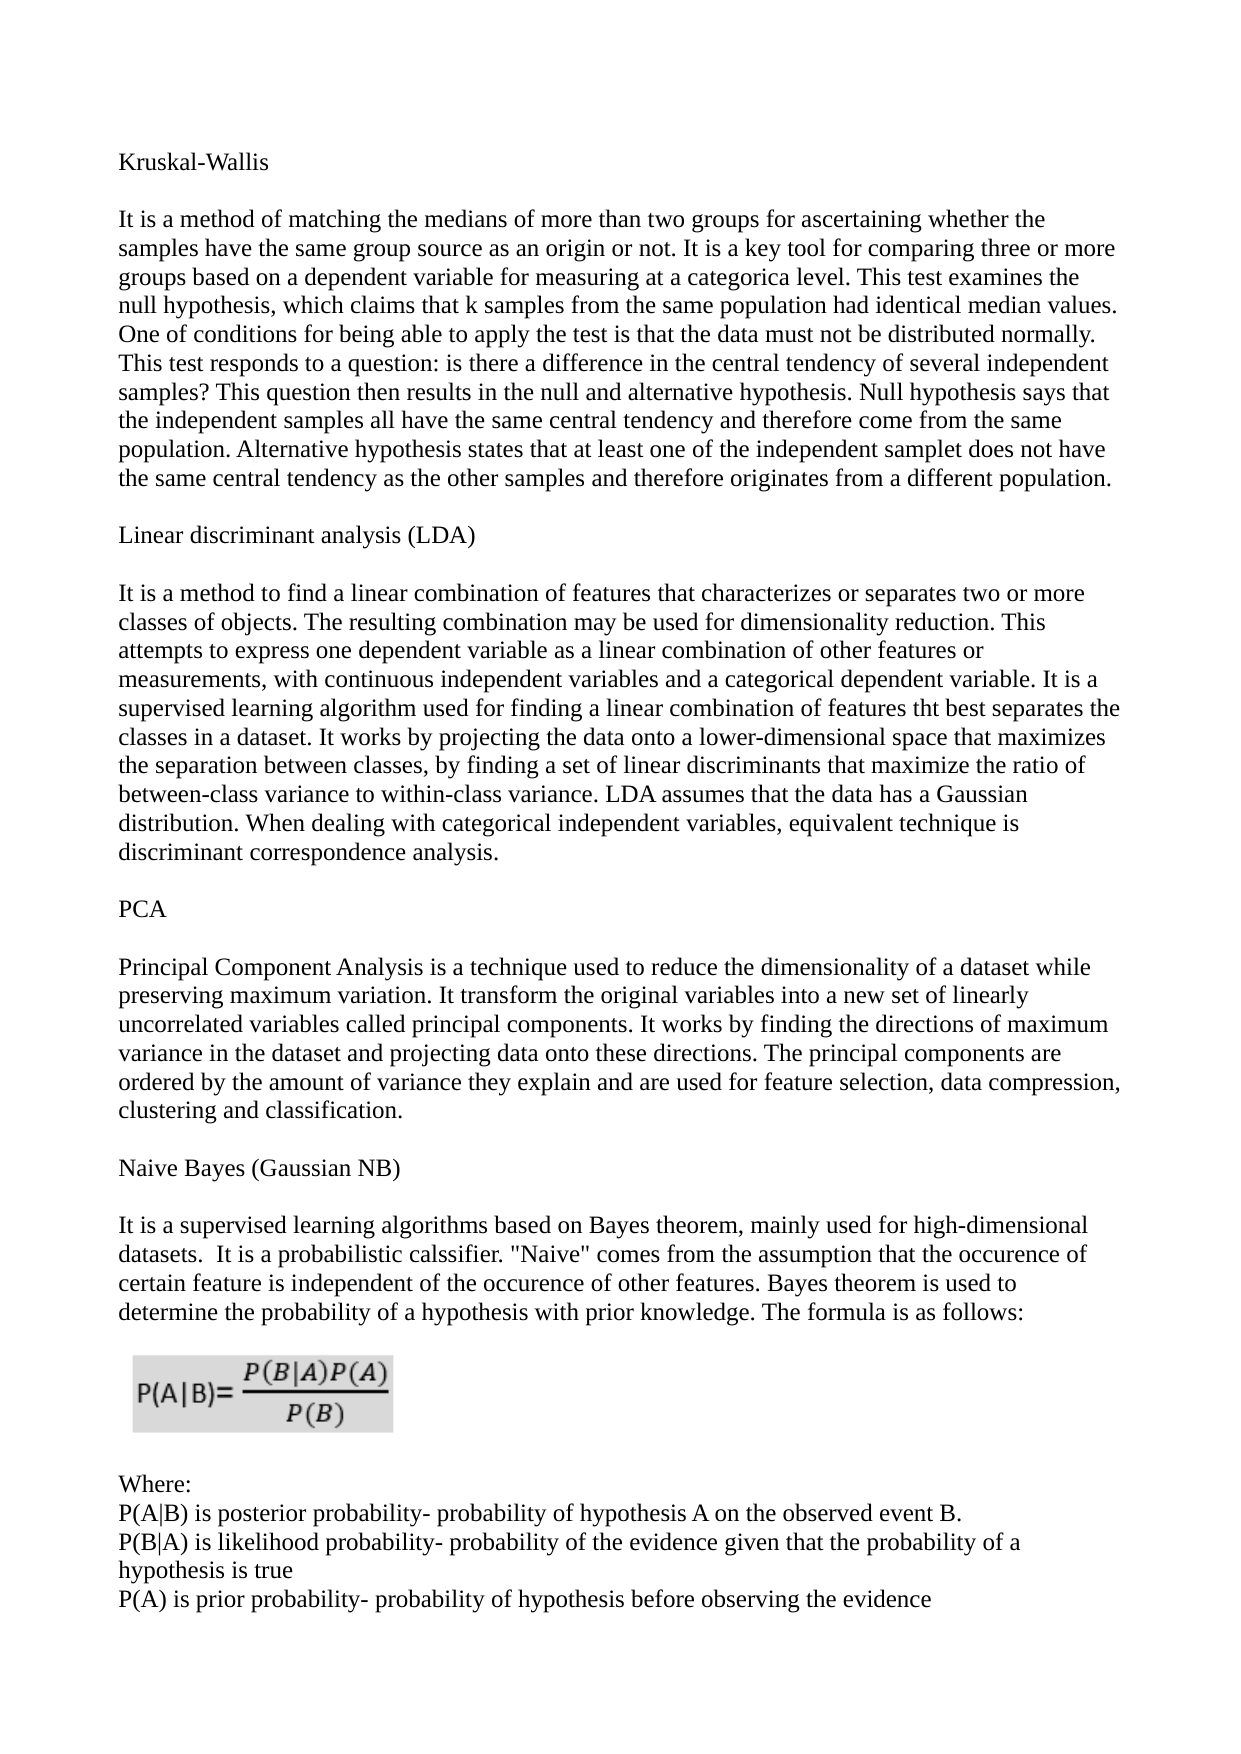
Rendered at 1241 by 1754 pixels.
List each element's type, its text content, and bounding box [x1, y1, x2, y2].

text P(A|B) is posterior probability- probability of hypothesis A on the observed event B. [118, 1498, 1122, 1527]
text Kruskal-Wallis [118, 147, 1122, 176]
text Linear discriminant analysis (LDA) [118, 521, 1122, 549]
text Naive Bayes (Gaussian NB) [118, 1153, 1122, 1182]
text Where: [118, 1469, 1122, 1498]
text Principal Component Analysis is a technique used to reduce the dimensionality of a dataset while preserving maximum variation. It transform the original variables into a new set of linearly uncorrelated variables called principal components. It works by finding the directions of maximum variance in the dataset and projecting data onto these directions. The principal components are ordered by the amount of variance they explain and are used for feature selection, data compression, clustering and classification. [118, 952, 1122, 1124]
text It is a supervised learning algorithms based on Bayes theorem, mainly used for high-dimensional datasets. It is a probabilistic calssifier. "Naive" comes from the assumption that the occurence of certain feature is independent of the occurence of other features. Bayes theorem is used to determine the probability of a hypothesis with prior knowledge. The formula is as follows: [118, 1211, 1122, 1383]
text It is a method to find a linear combination of features that characterizes or separates two or more classes of objects. The resulting combination may be used for dimensionality reduction. This attempts to express one dependent variable as a linear combination of other features or measurements, with continuous independent variables and a categorical dependent variable. It is a supervised learning algorithm used for finding a linear combination of features tht best separates the classes in a dataset. It works by projecting the data onto a lower-dimensional space that maximizes the separation between classes, by finding a set of linear discriminants that maximize the ratio of between-class variance to within-class variance. LDA assumes that the data has a Gaussian distribution. When dealing with categorical independent variables, equivalent technique is discriminant correspondence analysis. [118, 578, 1122, 866]
picture [122, 1346, 403, 1444]
text P(B|A) is likelihood probability- probability of the evidence given that the probability of a hypothesis is true [118, 1527, 1122, 1584]
text P(A) is prior probability- probability of hypothesis before observing the evidence [118, 1584, 1122, 1613]
text It is a method of matching the medians of more than two groups for ascertaining whether the samples have the same group source as an origin or not. It is a key tool for comparing three or more groups based on a dependent variable for measuring at a categorica level. This test examines the null hypothesis, which claims that k samples from the same population had identical median values. One of conditions for being able to apply the test is that the data must not be distributed normally. This test responds to a question: is there a difference in the central tendency of several independent samples? This question then results in the null and alternative hypothesis. Null hypothesis says that the independent samples all have the same central tendency and therefore come from the same population. Alternative hypothesis states that at least one of the independent samplet does not have the same central tendency as the other samples and therefore originates from a different population. [118, 204, 1122, 492]
text PCA [118, 894, 1122, 923]
